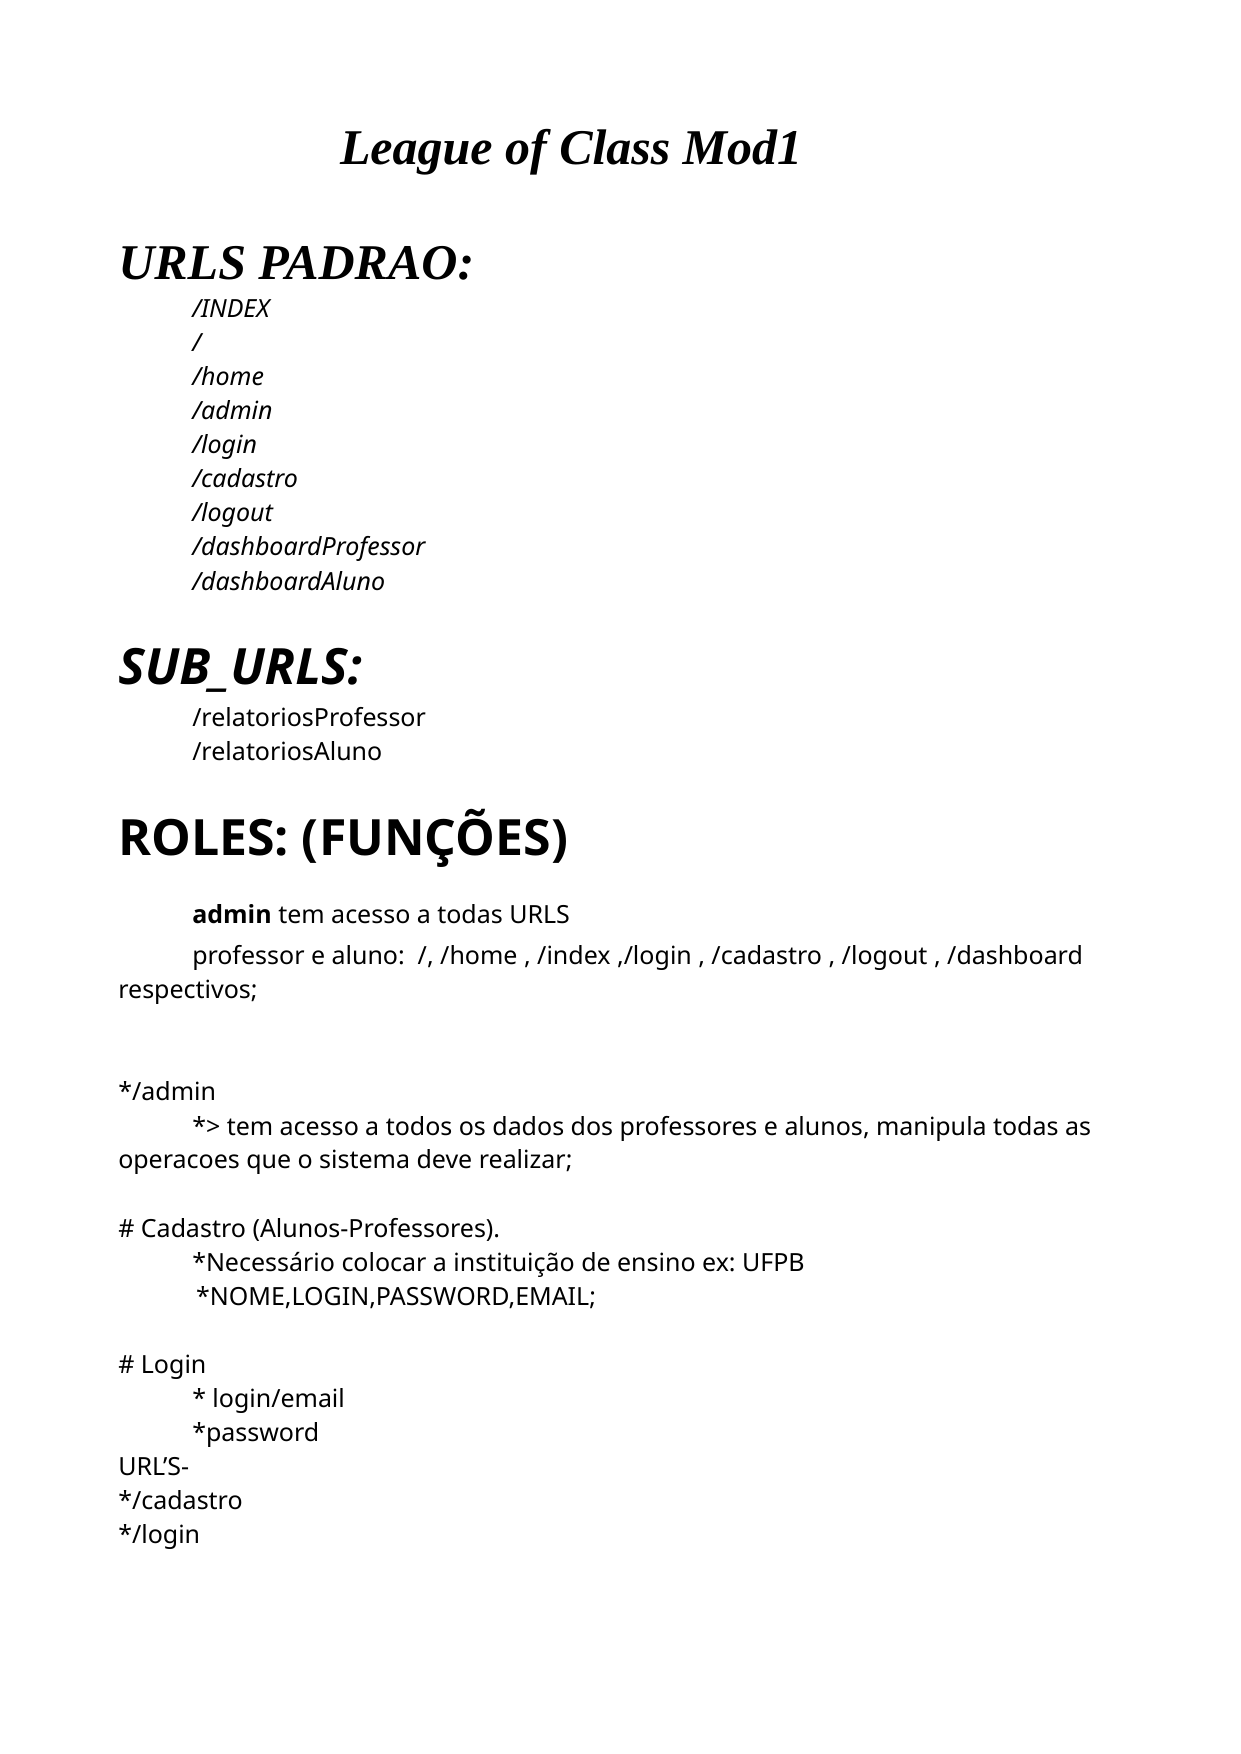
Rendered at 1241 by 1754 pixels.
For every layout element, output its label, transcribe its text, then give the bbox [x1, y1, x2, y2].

text /INDEX [118, 291, 1122, 325]
text # Login [118, 1347, 1122, 1381]
text admin tem acesso a todas URLS [118, 870, 1122, 938]
text League of Class Mod1 [118, 118, 1122, 176]
text /home [118, 359, 1122, 393]
text /admin [118, 393, 1122, 427]
text /relatoriosProfessor [118, 699, 1122, 733]
text *NOME,LOGIN,PASSWORD,EMAIL; [118, 1278, 1122, 1312]
text ROLES: (FUNÇÕES) [118, 802, 1122, 870]
text * login/email [118, 1381, 1122, 1415]
text *> tem acesso a todos os dados dos professores e alunos, manipula todas as operacoes que o sistema deve realizar; [118, 1108, 1122, 1176]
text */cadastro [118, 1483, 1122, 1517]
text *Necessário colocar a instituição de ensino ex: UFPB [118, 1244, 1122, 1278]
text professor e aluno: /, /home , /index ,/login , /cadastro , /logout , /dashboard respectivos; [118, 938, 1122, 1006]
text *password [118, 1415, 1122, 1449]
text /cadastro [118, 461, 1122, 495]
text / [118, 325, 1122, 359]
text URLS PADRAO: [118, 233, 1122, 291]
text /dashboardProfessor [118, 529, 1122, 563]
text /logout [118, 495, 1122, 529]
text /dashboardAluno [118, 563, 1122, 597]
text /login [118, 427, 1122, 461]
text # Cadastro (Alunos-Professores). [118, 1210, 1122, 1244]
text */admin [118, 1074, 1122, 1108]
text URL’S- [118, 1449, 1122, 1483]
text /relatoriosAluno [118, 733, 1122, 767]
text SUB_URLS: [118, 631, 1122, 699]
text */login [118, 1517, 1122, 1551]
